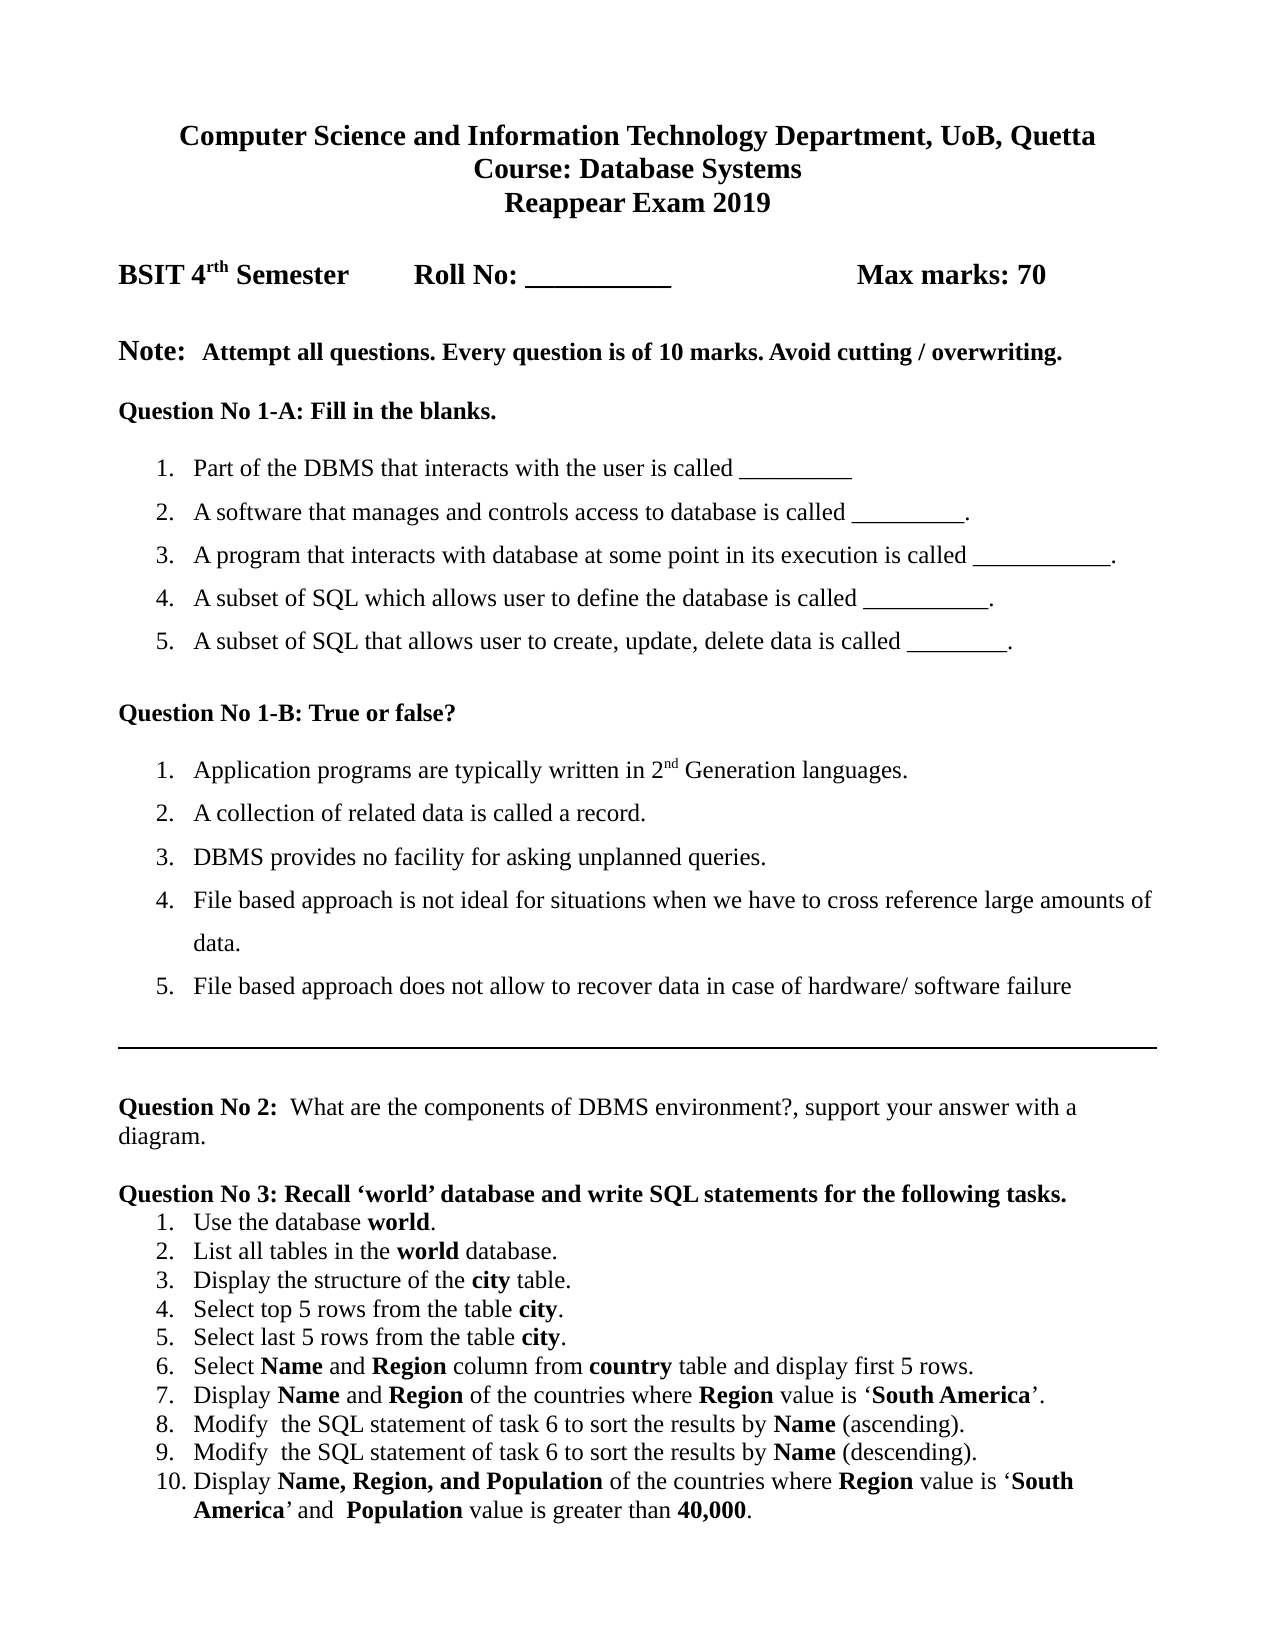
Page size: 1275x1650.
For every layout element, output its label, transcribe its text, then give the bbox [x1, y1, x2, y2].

list A program that interacts with database at some point in its execution is called ___________. [156, 540, 1157, 568]
list Display Name and Region of the countries where Region value is ‘South America’. [156, 1380, 1157, 1409]
text BSIT 4rth Semester Roll No: __________ Max marks: 70 [118, 257, 1157, 291]
list File based approach does not allow to recover data in case of hardware/ software failure [156, 971, 1157, 1000]
list Display the structure of the city table. [156, 1265, 1157, 1294]
list Modify the SQL statement of task 6 to sort the results by Name (descending). [156, 1437, 1157, 1466]
list Select last 5 rows from the table city. [156, 1322, 1157, 1351]
list File based approach is not ideal for situations when we have to cross reference large amounts of data. [156, 885, 1157, 957]
text Course: Database Systems [118, 152, 1157, 185]
list DBMS provides no facility for asking unplanned queries. [156, 842, 1157, 870]
list List all tables in the world database. [156, 1236, 1157, 1265]
list Part of the DBMS that interacts with the user is called _________ [156, 453, 1157, 482]
list Application programs are typically written in 2nd Generation languages. [156, 755, 1157, 784]
list A subset of SQL that allows user to create, update, delete data is called ________. [156, 626, 1157, 655]
text Question No 1-A: Fill in the blanks. [118, 396, 1157, 425]
list A software that manages and controls access to database is called _________. [156, 497, 1157, 525]
text Question No 2: What are the components of DBMS environment?, support your answer with a diagram. [118, 1092, 1157, 1150]
list Use the database world. [156, 1207, 1157, 1236]
text Question No 1-B: True or false? [118, 698, 1157, 727]
list Select Name and Region column from country table and display first 5 rows. [156, 1351, 1157, 1380]
list A collection of related data is called a record. [156, 798, 1157, 827]
list Display Name, Region, and Population of the countries where Region value is ‘South America’ and Population value is greater than 40,000. [156, 1466, 1157, 1524]
text Computer Science and Information Technology Department, UoB, Quetta [118, 118, 1157, 152]
text Reappear Exam 2019 [118, 185, 1157, 219]
text Note: Attempt all questions. Every question is of 10 marks. Avoid cutting / overwriting. [118, 329, 1157, 367]
text Question No 3: Recall ‘world’ database and write SQL statements for the following tasks. [118, 1179, 1157, 1207]
list Select top 5 rows from the table city. [156, 1294, 1157, 1322]
list Modify the SQL statement of task 6 to sort the results by Name (ascending). [156, 1409, 1157, 1437]
list A subset of SQL which allows user to define the database is called __________. [156, 583, 1157, 612]
